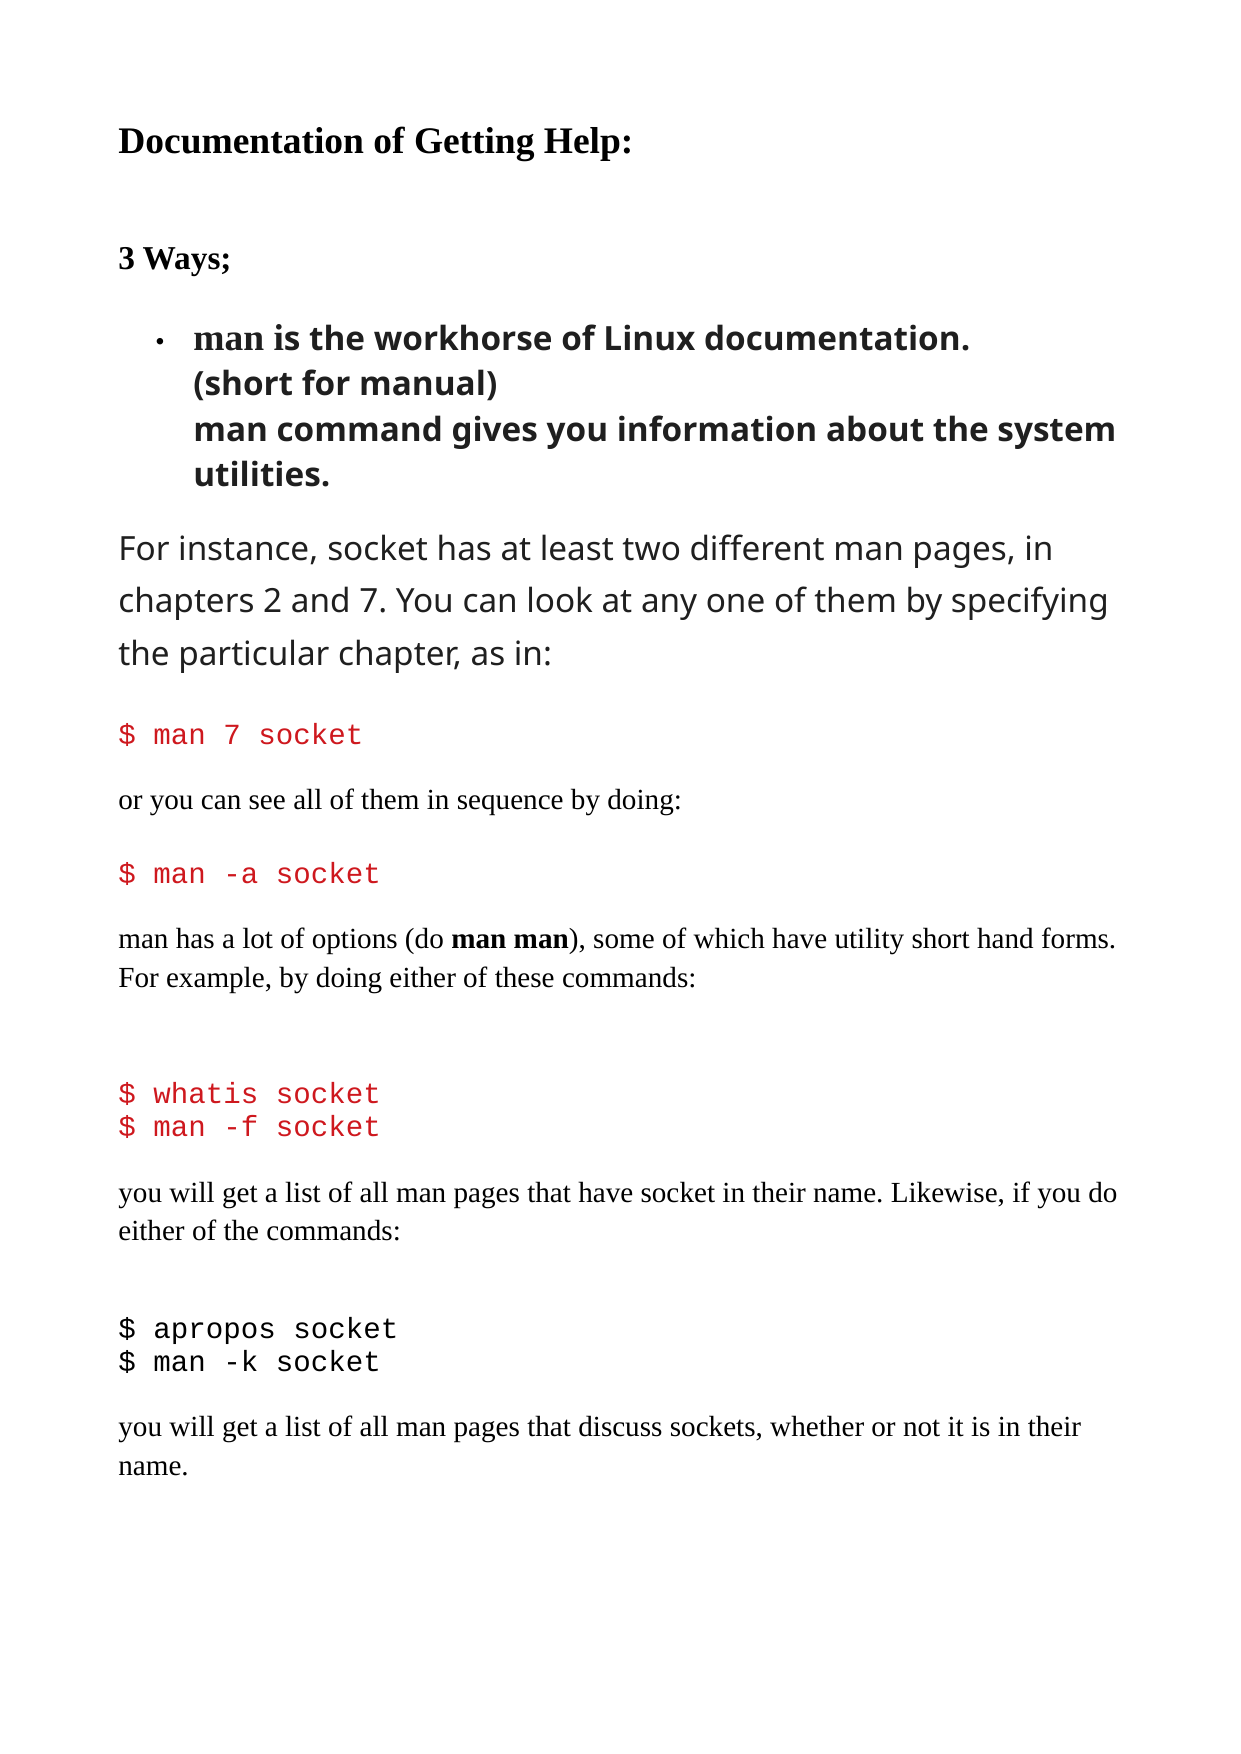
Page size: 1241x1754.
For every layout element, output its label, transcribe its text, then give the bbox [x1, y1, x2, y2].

text For instance, socket has at least two different man pages, in chapters 2 and 7. You can look at any one of them by specifying the particular chapter, as in: [118, 525, 1122, 675]
text man has a lot of options (do man man), some of which have utility short hand forms. For example, by doing either of these commands: [118, 922, 1122, 994]
text you will get a list of all man pages that discuss sockets, whether or not it is in their name. [118, 1409, 1122, 1481]
text or you can see all of them in sequence by doing: [118, 782, 1122, 816]
list man command gives you information about the system utilities. [156, 405, 1122, 496]
text 3 Ways; [118, 238, 1122, 276]
text Documentation of Getting Help: [118, 118, 1122, 161]
text $ man -f socket [118, 1112, 1122, 1145]
text $ man -a socket [118, 859, 1122, 892]
text $ man 7 socket [118, 720, 1122, 753]
text you will get a list of all man pages that have socket in their name. Likewise, if you do either of the commands: [118, 1175, 1122, 1247]
list man is the workhorse of Linux documentation. [156, 314, 1122, 360]
text $ man -k socket [118, 1347, 1122, 1380]
list (short for manual) [156, 360, 1122, 405]
text $ whatis socket [118, 1079, 1122, 1112]
text $ apropos socket [118, 1314, 1122, 1347]
